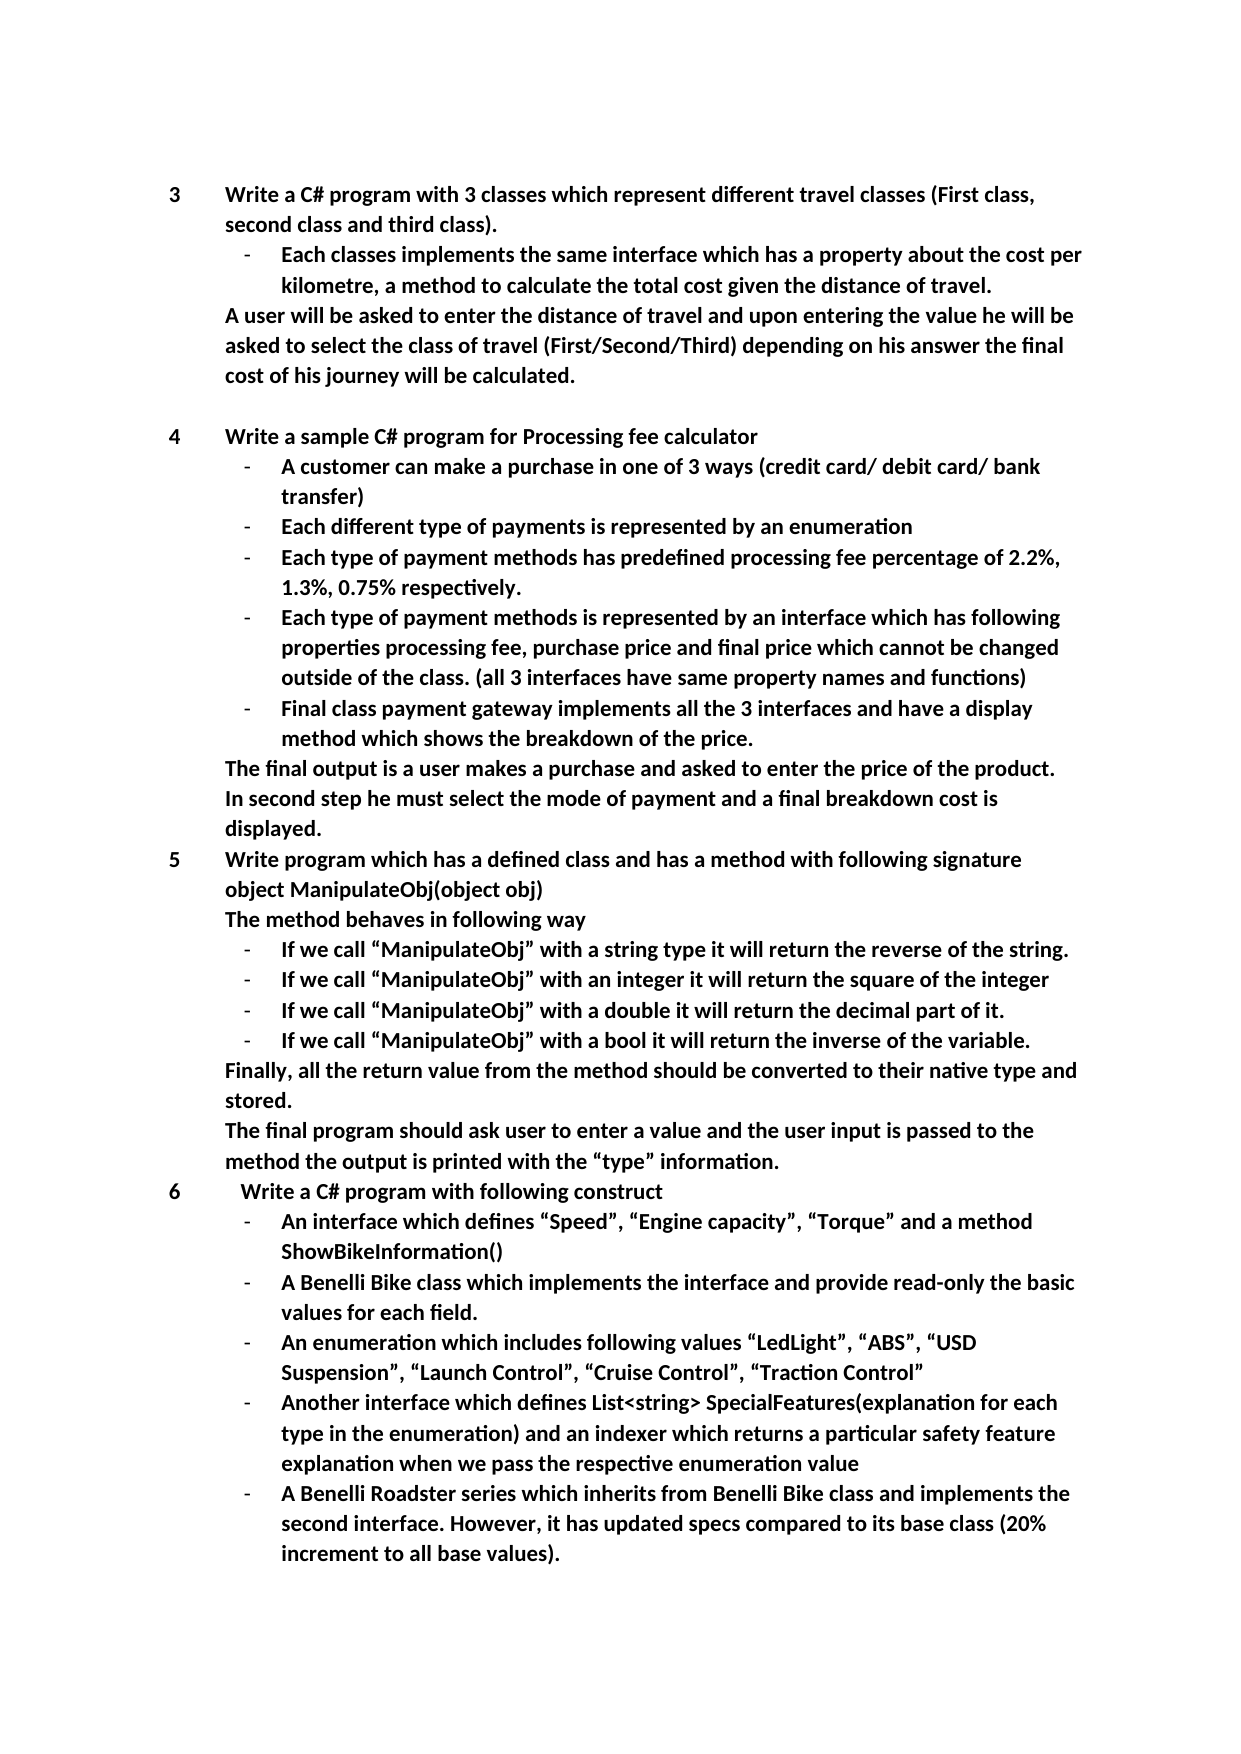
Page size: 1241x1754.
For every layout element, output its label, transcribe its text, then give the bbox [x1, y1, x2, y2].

list A customer can make a purchase in one of 3 ways (credit card/ debit card/ bank transfer) [244, 452, 1090, 510]
list Each type of payment methods has predefined processing fee percentage of 2.2%, 1.3%, 0.75% respectively. [244, 543, 1090, 601]
list An interface which defines “Speed”, “Engine capacity”, “Torque” and a method ShowBikeInformation() [244, 1207, 1090, 1266]
list Another interface which defines List<string> SpecialFeatures(explanation for each type in the enumeration) and an indexer which returns a particular safety feature explanation when we pass the respective enumeration value [244, 1388, 1090, 1477]
list A Benelli Bike class which implements the interface and provide read-only the basic values for each field. [244, 1268, 1090, 1326]
list If we call “ManipulateObj” with a double it will return the decimal part of it. [244, 996, 1090, 1024]
list Write a sample C# program for Processing fee calculator [169, 422, 1090, 450]
list A Benelli Roadster series which inherits from Benelli Bike class and implements the second interface. However, it has updated specs compared to its base class (20% increment to all base values). [244, 1479, 1090, 1568]
list Write program which has a defined class and has a method with following signature [169, 845, 1090, 873]
list If we call “ManipulateObj” with a string type it will return the reverse of the string. [244, 935, 1090, 963]
list Write a C# program with 3 classes which represent different travel classes (First class, second class and third class). [169, 180, 1090, 238]
list Finally, all the return value from the method should be converted to their native type and stored. [225, 1056, 1090, 1114]
list Each different type of payments is represented by an enumeration [244, 512, 1090, 541]
list The method behaves in following way [225, 905, 1090, 933]
list A user will be asked to enter the distance of travel and upon entering the value he will be asked to select the class of travel (First/Second/Third) depending on his answer the final cost of his journey will be calculated. [225, 301, 1090, 389]
list object ManipulateObj(object obj) [225, 875, 1090, 903]
list In second step he must select the mode of payment and a final breakdown cost is displayed. [225, 784, 1090, 843]
list The final output is a user makes a purchase and asked to enter the price of the product. [225, 754, 1090, 782]
list If we call “ManipulateObj” with an integer it will return the square of the integer [244, 966, 1090, 994]
list Each type of payment methods is represented by an interface which has following properties processing fee, purchase price and final price which cannot be changed outside of the class. (all 3 interfaces have same property names and functions) [244, 603, 1090, 692]
list If we call “ManipulateObj” with a bool it will return the inverse of the variable. [244, 1026, 1090, 1054]
list An enumeration which includes following values “LedLight”, “ABS”, “USD Suspension”, “Launch Control”, “Cruise Control”, “Traction Control” [244, 1328, 1090, 1386]
list Each classes implements the same interface which has a property about the cost per kilometre, a method to calculate the total cost given the distance of travel. [244, 241, 1090, 299]
list Final class payment gateway implements all the 3 interfaces and have a display method which shows the breakdown of the price. [244, 694, 1090, 752]
list Write a C# program with following construct [169, 1177, 1090, 1205]
list The final program should ask user to enter a value and the user input is passed to the method the output is printed with the “type” information. [225, 1117, 1090, 1175]
